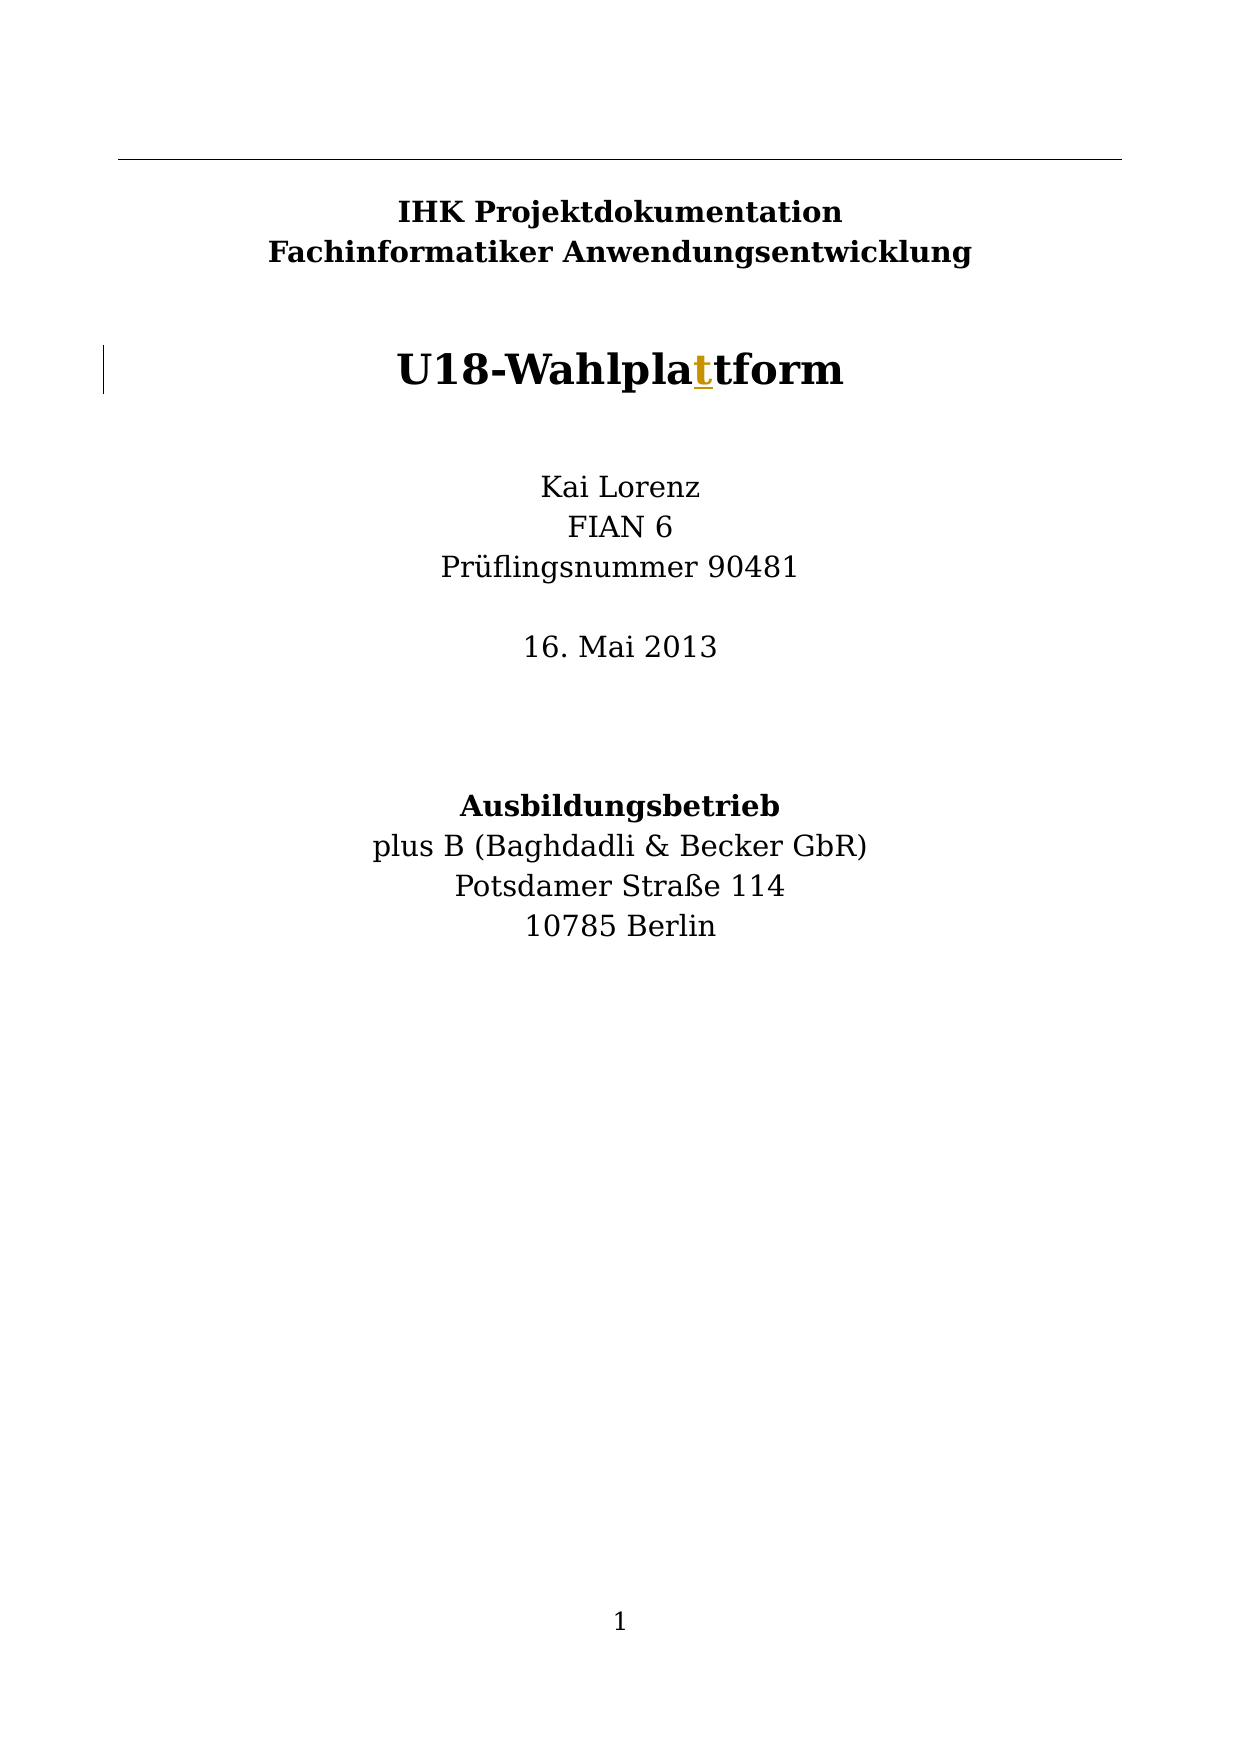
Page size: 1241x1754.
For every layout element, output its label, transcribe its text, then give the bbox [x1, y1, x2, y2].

text Ausbildungsbetrieb [118, 789, 1122, 824]
text IHK Projektdokumentation [118, 194, 1122, 229]
text 10785 Berlin [118, 909, 1122, 943]
text Prüflingsnummer 90481 [118, 550, 1122, 584]
text Kai Lorenz [118, 470, 1122, 504]
text U18-Wahlplattform [118, 345, 1122, 394]
text plus B (Baghdadli & Becker GbR) [118, 830, 1122, 864]
text FIAN 6 [118, 510, 1122, 544]
text 16. Mai 2013 [118, 630, 1122, 664]
text Fachinformatiker Anwendungsentwicklung [118, 235, 1122, 269]
text Potsdamer Straße 114 [118, 869, 1122, 903]
